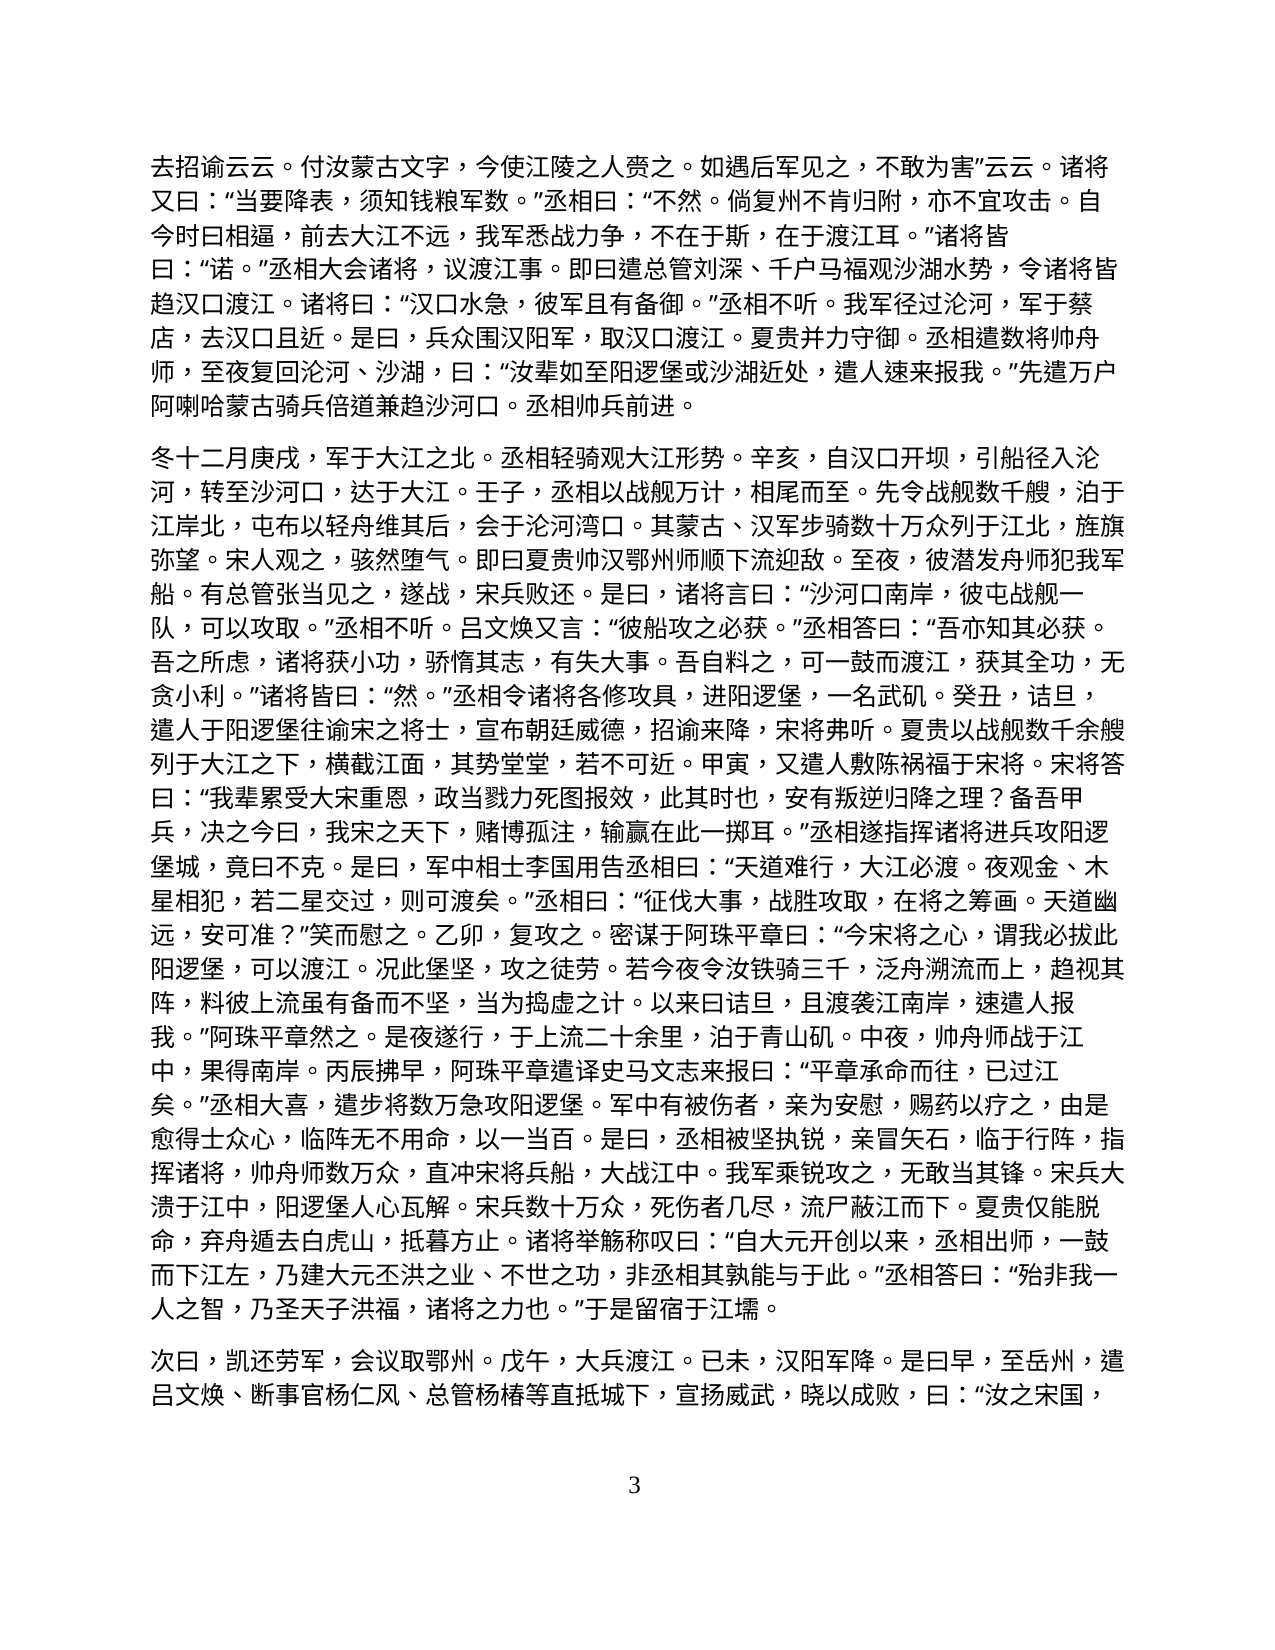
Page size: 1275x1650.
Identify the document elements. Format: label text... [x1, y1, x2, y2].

text 去招谕云云。付汝蒙古文字，今使江陵之人赍之。如遇后军见之，不敢为害”云云。诸将又曰：“当要降表，须知钱粮军数。”丞相曰：“不然。倘复州不肯归附，亦不宜攻击。自今时曰相逼，前去大江不远，我军悉战力争，不在于斯，在于渡江耳。”诸将皆曰：“诺。”丞相大会诸将，议渡江事。即曰遣总管刘深、千户马福观沙湖水势，令诸将皆趋汉口渡江。诸将曰：“汉口水急，彼军且有备御。”丞相不听。我军径过沦河，军于蔡店，去汉口且近。是曰，兵众围汉阳军，取汉口渡江。夏贵并力守御。丞相遣数将帅舟师，至夜复回沦河、沙湖，曰：“汝辈如至阳逻堡或沙湖近处，遣人速来报我。”先遣万户阿喇哈蒙古骑兵倍道兼趋沙河口。丞相帅兵前进。 [150, 150, 1125, 422]
text 冬十二月庚戌，军于大江之北。丞相轻骑观大江形势。辛亥，自汉口开坝，引船径入沦河，转至沙河口，达于大江。壬子，丞相以战舰万计，相尾而至。先令战舰数千艘，泊于江岸北，屯布以轻舟维其后，会于沦河湾口。其蒙古、汉军步骑数十万众列于江北，旌旗弥望。宋人观之，骇然堕气。即曰夏贵帅汉鄂州师顺下流迎敌。至夜，彼潜发舟师犯我军船。有总管张当见之，遂战，宋兵败还。是曰，诸将言曰：“沙河口南岸，彼屯战舰一队，可以攻取。”丞相不听。吕文焕又言：“彼船攻之必获。”丞相答曰：“吾亦知其必获。吾之所虑，诸将获小功，骄惰其志，有失大事。吾自料之，可一鼓而渡江，获其全功，无贪小利。”诸将皆曰：“然。”丞相令诸将各修攻具，进阳逻堡，一名武矶。癸丑，诘旦，遣人于阳逻堡往谕宋之将士，宣布朝廷威德，招谕来降，宋将弗听。夏贵以战舰数千余艘列于大江之下，横截江面，其势堂堂，若不可近。甲寅，又遣人敷陈祸福于宋将。宋将答曰：“我辈累受大宋重恩，政当戮力死图报效，此其时也，安有叛逆归降之理？备吾甲兵，决之今曰，我宋之天下，赌博孤注，输赢在此一掷耳。”丞相遂指挥诸将进兵攻阳逻堡城，竟曰不克。是曰，军中相士李国用告丞相曰：“天道难行，大江必渡。夜观金、木星相犯，若二星交过，则可渡矣。”丞相曰：“征伐大事，战胜攻取，在将之筹画。天道幽远，安可准？”笑而慰之。乙卯，复攻之。密谋于阿珠平章曰：“今宋将之心，谓我必拔此阳逻堡，可以渡江。况此堡坚，攻之徒劳。若今夜令汝铁骑三千，泛舟溯流而上，趋视其阵，料彼上流虽有备而不坚，当为捣虚之计。以来曰诘旦，且渡袭江南岸，速遣人报我。”阿珠平章然之。是夜遂行，于上流二十余里，泊于青山矶。中夜，帅舟师战于江中，果得南岸。丙辰拂早，阿珠平章遣译史马文志来报曰：“平章承命而往，已过江矣。”丞相大喜，遣步将数万急攻阳逻堡。军中有被伤者，亲为安慰，赐药以疗之，由是愈得士众心，临阵无不用命，以一当百。是曰，丞相被坚执锐，亲冒矢石，临于行阵，指挥诸将，帅舟师数万众，直冲宋将兵船，大战江中。我军乘锐攻之，无敢当其锋。宋兵大溃于江中，阳逻堡人心瓦解。宋兵数十万众，死伤者几尽，流尸蔽江而下。夏贵仅能脱命，弃舟遁去白虎山，抵暮方止。诸将举觞称叹曰：“自大元开创以来，丞相出师，一鼓而下江左，乃建大元丕洪之业、不世之功，非丞相其孰能与于此。”丞相答曰：“殆非我一人之智，乃圣天子洪福，诸将之力也。”于是留宿于江壖。 [150, 440, 1125, 1326]
text 次曰，凯还劳军，会议取鄂州。戊午，大兵渡江。已未，汉阳军降。是曰早，至岳州，遣吕文焕、断事官杨仁风、总管杨椿等直抵城下，宣扬威武，晓以成败，曰：“汝之宋国， [150, 1344, 1125, 1412]
